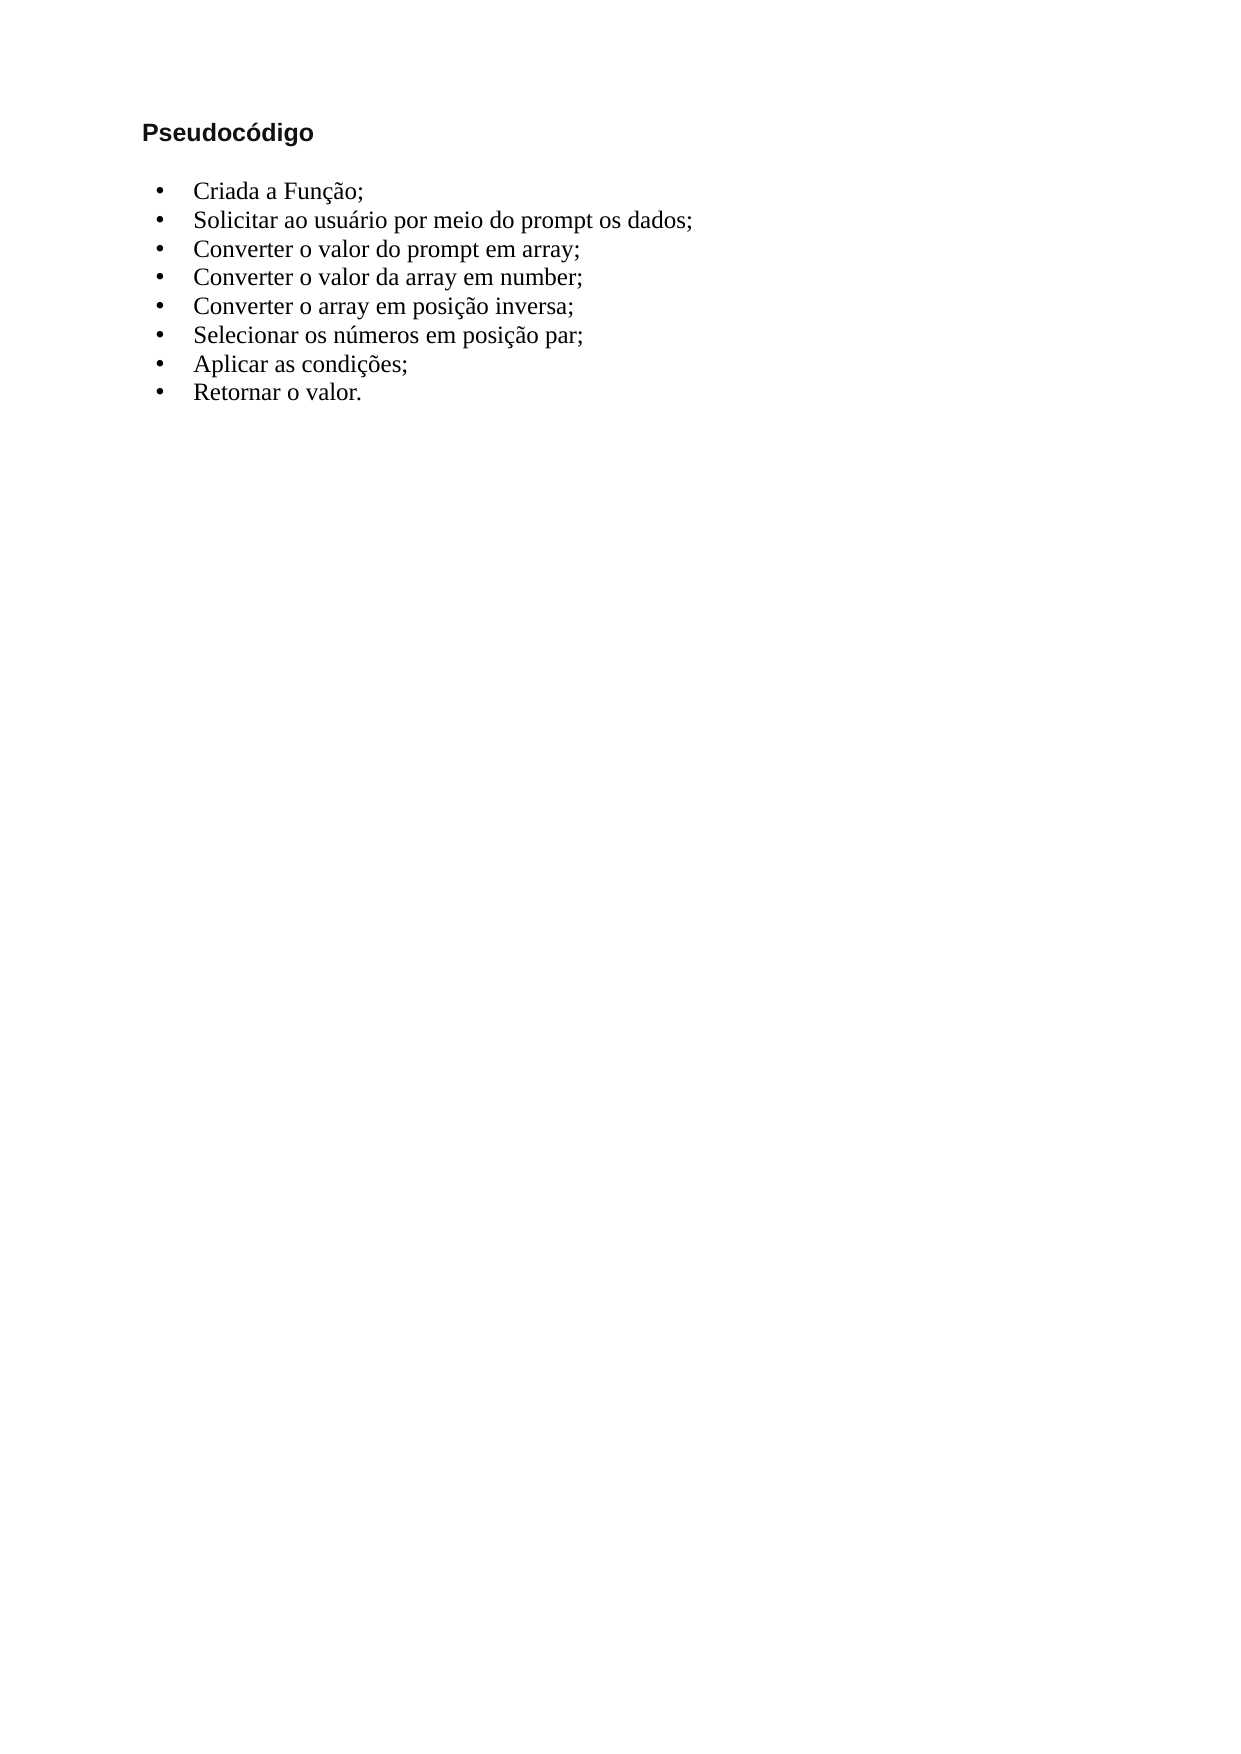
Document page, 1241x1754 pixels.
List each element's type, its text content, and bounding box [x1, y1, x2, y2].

list Selecionar os números em posição par; [156, 320, 1122, 349]
list Converter o array em posição inversa; [156, 291, 1122, 320]
list Converter o valor da array em number; [156, 262, 1122, 291]
list Aplicar as condições; [156, 349, 1122, 377]
list Converter o valor do prompt em array; [156, 234, 1122, 262]
list Solicitar ao usuário por meio do prompt os dados; [156, 205, 1122, 234]
list Retornar o valor. [156, 377, 1122, 406]
list Criada a Função; [156, 176, 1122, 205]
list Pseudocódigo [106, 118, 1122, 147]
